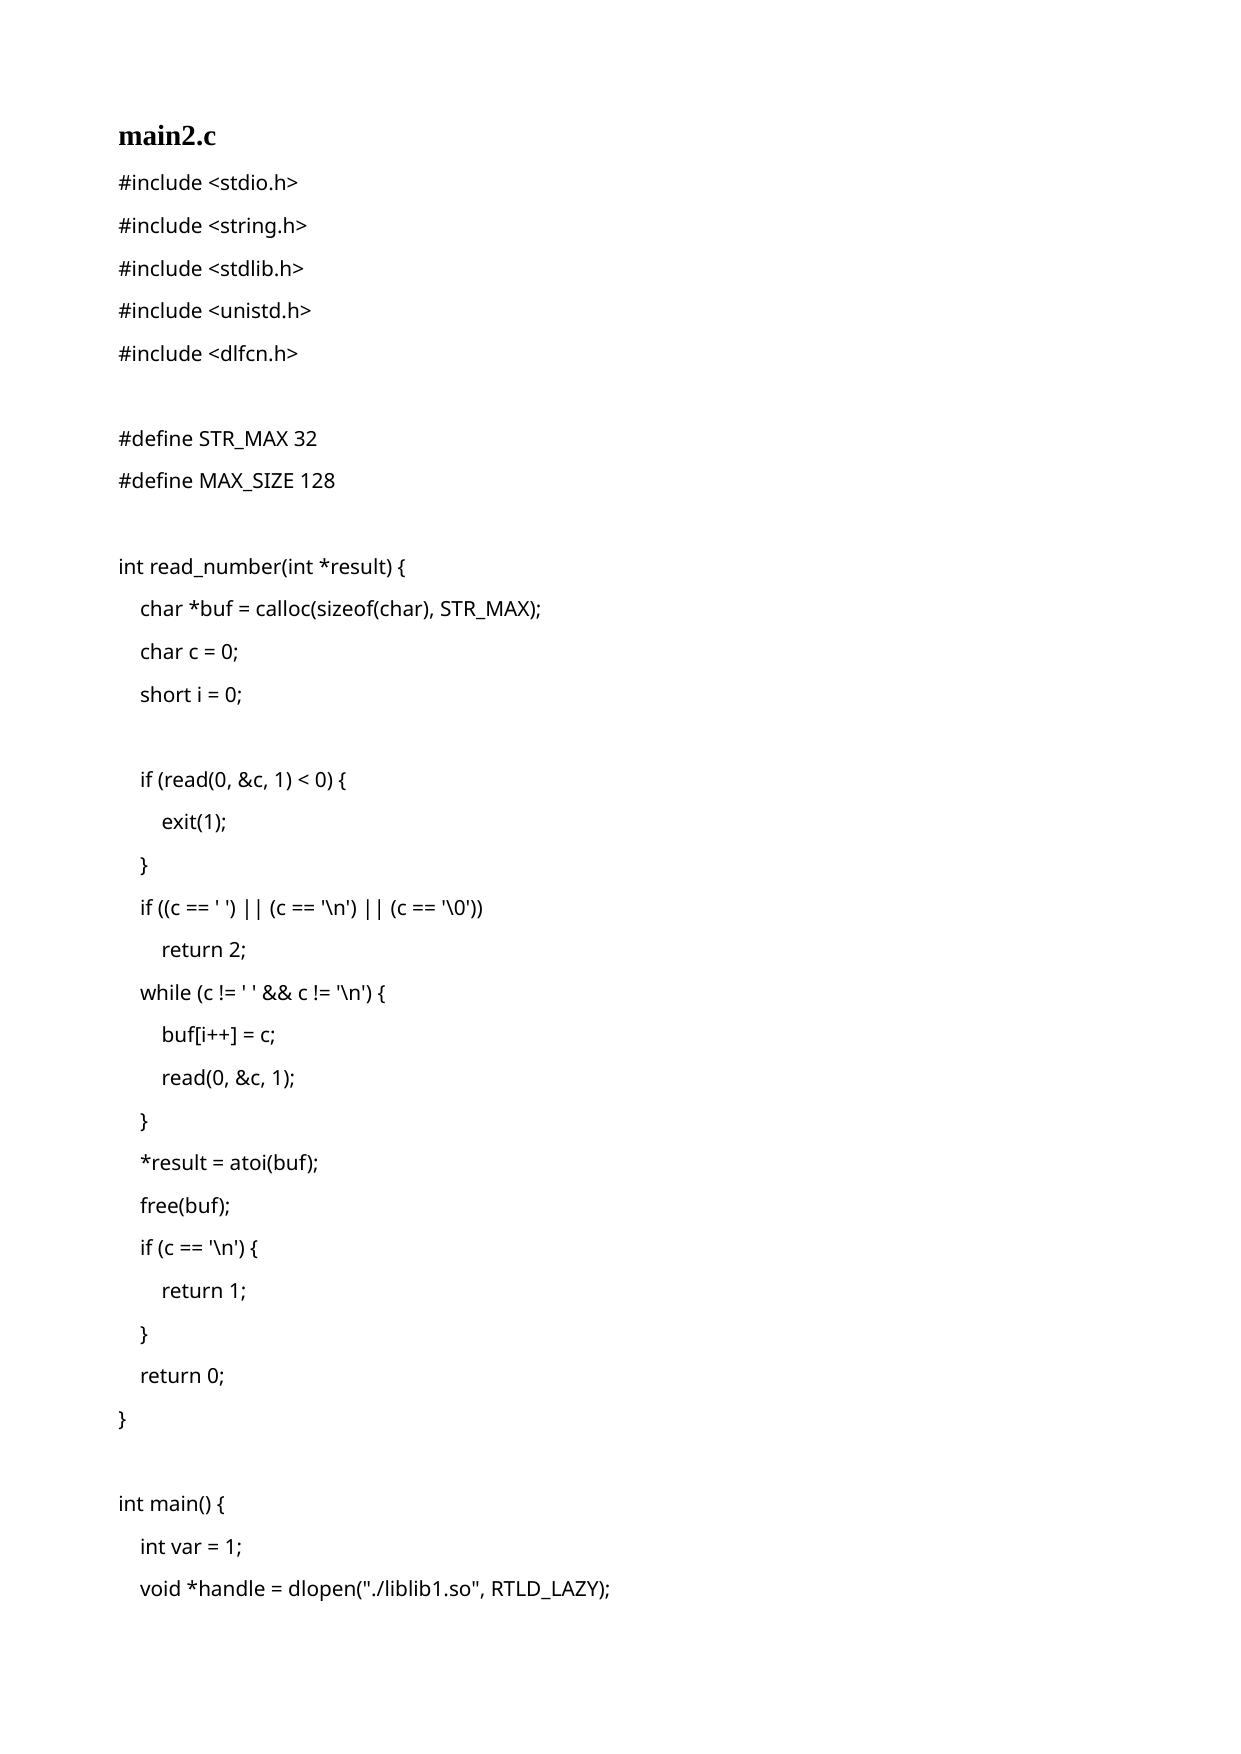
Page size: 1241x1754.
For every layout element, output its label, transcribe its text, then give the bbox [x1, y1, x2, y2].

text while (c != ' ' && c != '\n') { [118, 978, 1122, 1006]
text #include <stdio.h> [118, 168, 1122, 197]
text read(0, &c, 1); [118, 1063, 1122, 1092]
text #define MAX_SIZE 128 [118, 467, 1122, 495]
text if (c == '\n') { [118, 1233, 1122, 1262]
text } [118, 1319, 1122, 1347]
text char c = 0; [118, 637, 1122, 666]
text int var = 1; [118, 1532, 1122, 1560]
text return 2; [118, 935, 1122, 964]
text #define STR_MAX 32 [118, 424, 1122, 452]
text #include <unistd.h> [118, 296, 1122, 325]
text exit(1); [118, 807, 1122, 836]
text } [118, 1404, 1122, 1432]
text short i = 0; [118, 680, 1122, 708]
text *result = atoi(buf); [118, 1148, 1122, 1177]
text #include <string.h> [118, 211, 1122, 239]
text main2.c [118, 118, 1122, 152]
text buf[i++] = c; [118, 1021, 1122, 1049]
text char *buf = calloc(sizeof(char), STR_MAX); [118, 594, 1122, 623]
text } [118, 850, 1122, 878]
text } [118, 1106, 1122, 1134]
text #include <dlfcn.h> [118, 339, 1122, 367]
text int read_number(int *result) { [118, 552, 1122, 580]
text if ((c == ' ') || (c == '\n') || (c == '\0')) [118, 893, 1122, 921]
text #include <stdlib.h> [118, 254, 1122, 282]
text return 1; [118, 1276, 1122, 1304]
text free(buf); [118, 1191, 1122, 1219]
text int main() { [118, 1489, 1122, 1518]
text void *handle = dlopen("./liblib1.so", RTLD_LAZY); [118, 1574, 1122, 1603]
text return 0; [118, 1361, 1122, 1390]
text if (read(0, &c, 1) < 0) { [118, 765, 1122, 793]
